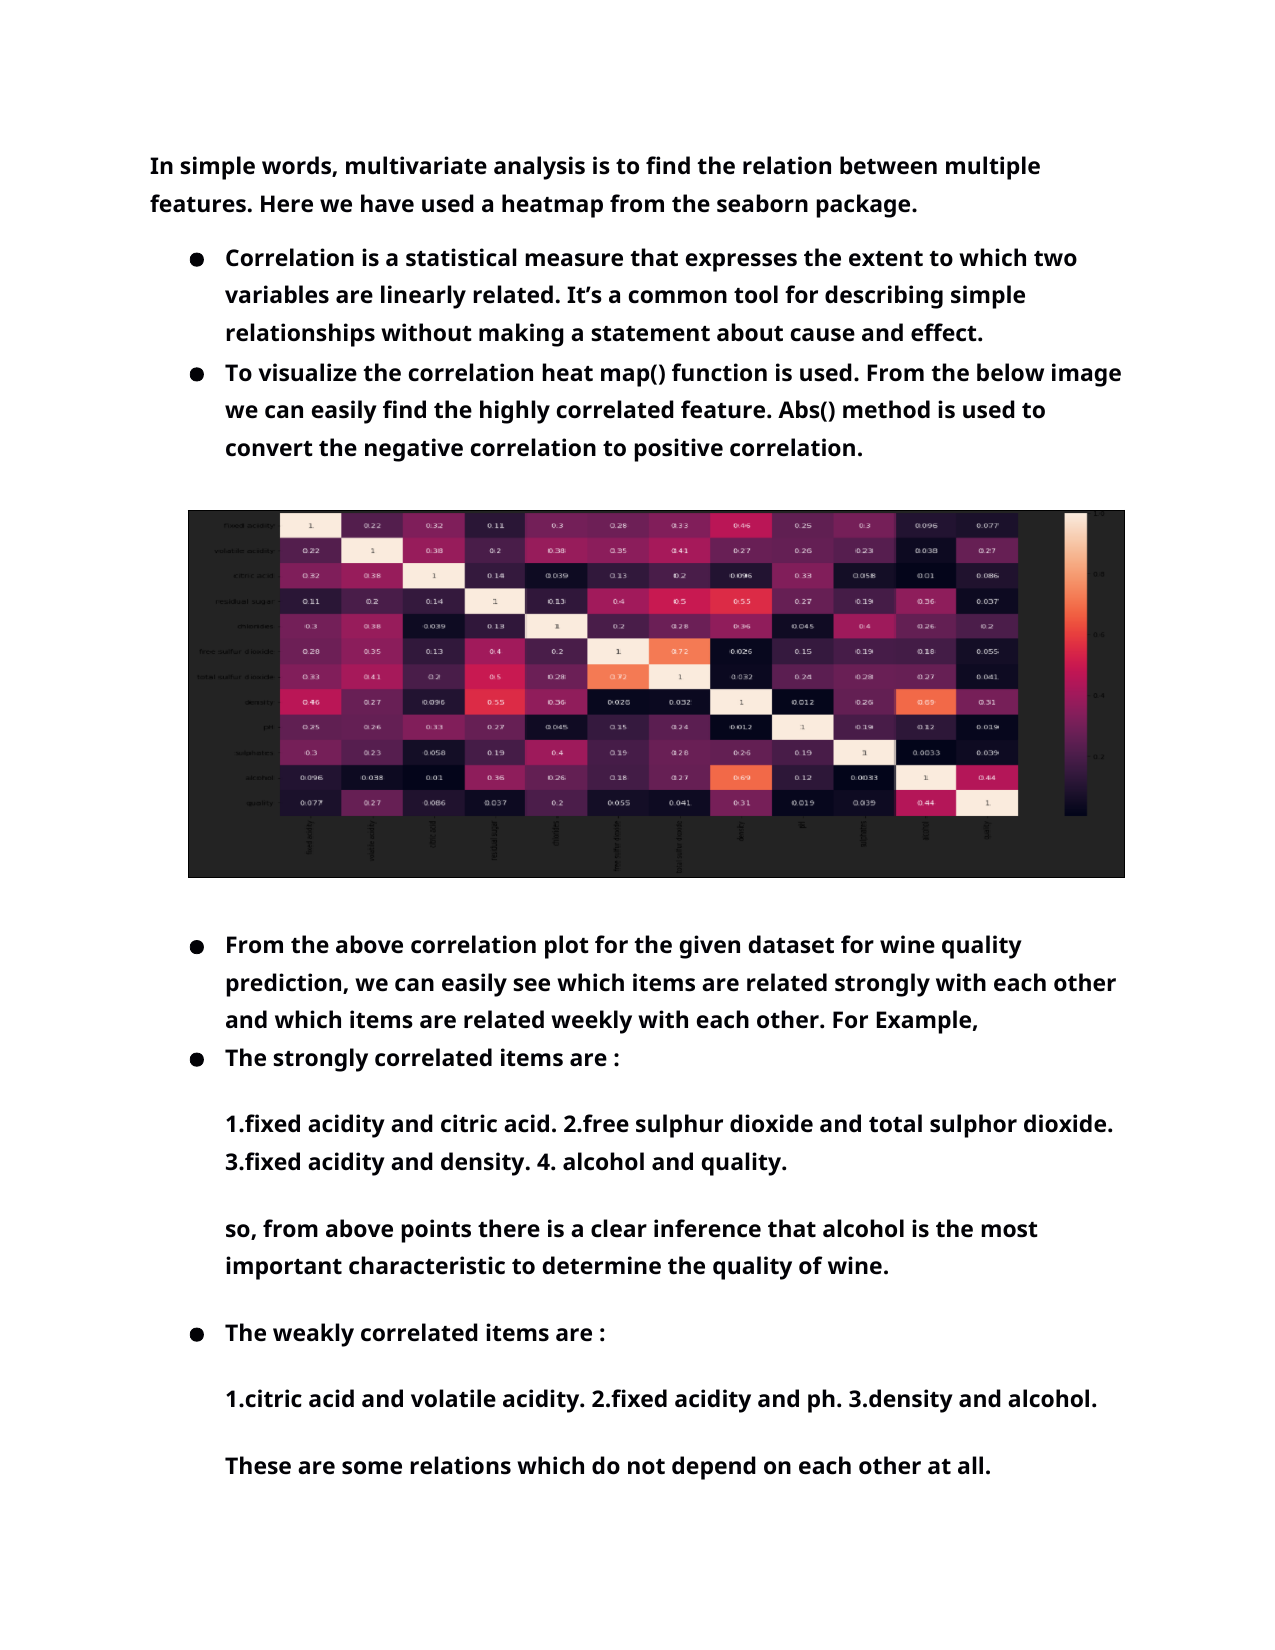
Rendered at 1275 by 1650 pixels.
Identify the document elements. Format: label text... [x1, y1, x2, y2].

list Correlation is a statistical measure that expresses the extent to which two variables are linearly related. It’s a common tool for describing simple relationships without making a statement about cause and effect. [187, 242, 1125, 348]
list The strongly correlated items are : [187, 1042, 1125, 1073]
list The weakly correlated items are : [187, 1317, 1125, 1348]
list From the above correlation plot for the given dataset for wine quality prediction, we can easily see which items are related strongly with each other and which items are related weekly with each other. For Example, [187, 929, 1125, 1036]
text These are some relations which do not depend on each other at all. [225, 1450, 1125, 1481]
list To visualize the correlation heat map() function is used. From the below image we can easily find the highly correlated feature. Abs() method is used to convert the negative correlation to positive correlation. [187, 356, 1125, 463]
picture [189, 511, 1124, 877]
text 1.fixed acidity and citric acid. 2.free sulphur dioxide and total sulphor dioxide. 3.fixed acidity and density. 4. alcohol and quality. [225, 1108, 1125, 1177]
text 1.citric acid and volatile acidity. 2.fixed acidity and ph. 3.density and alcohol. [225, 1383, 1125, 1415]
text so, from above points there is a clear inference that alcohol is the most important characteristic to determine the quality of wine. [225, 1213, 1125, 1281]
text In simple words, multivariate analysis is to find the relation between multiple features. Here we have used a heatmap from the seaborn package. [150, 150, 1125, 219]
